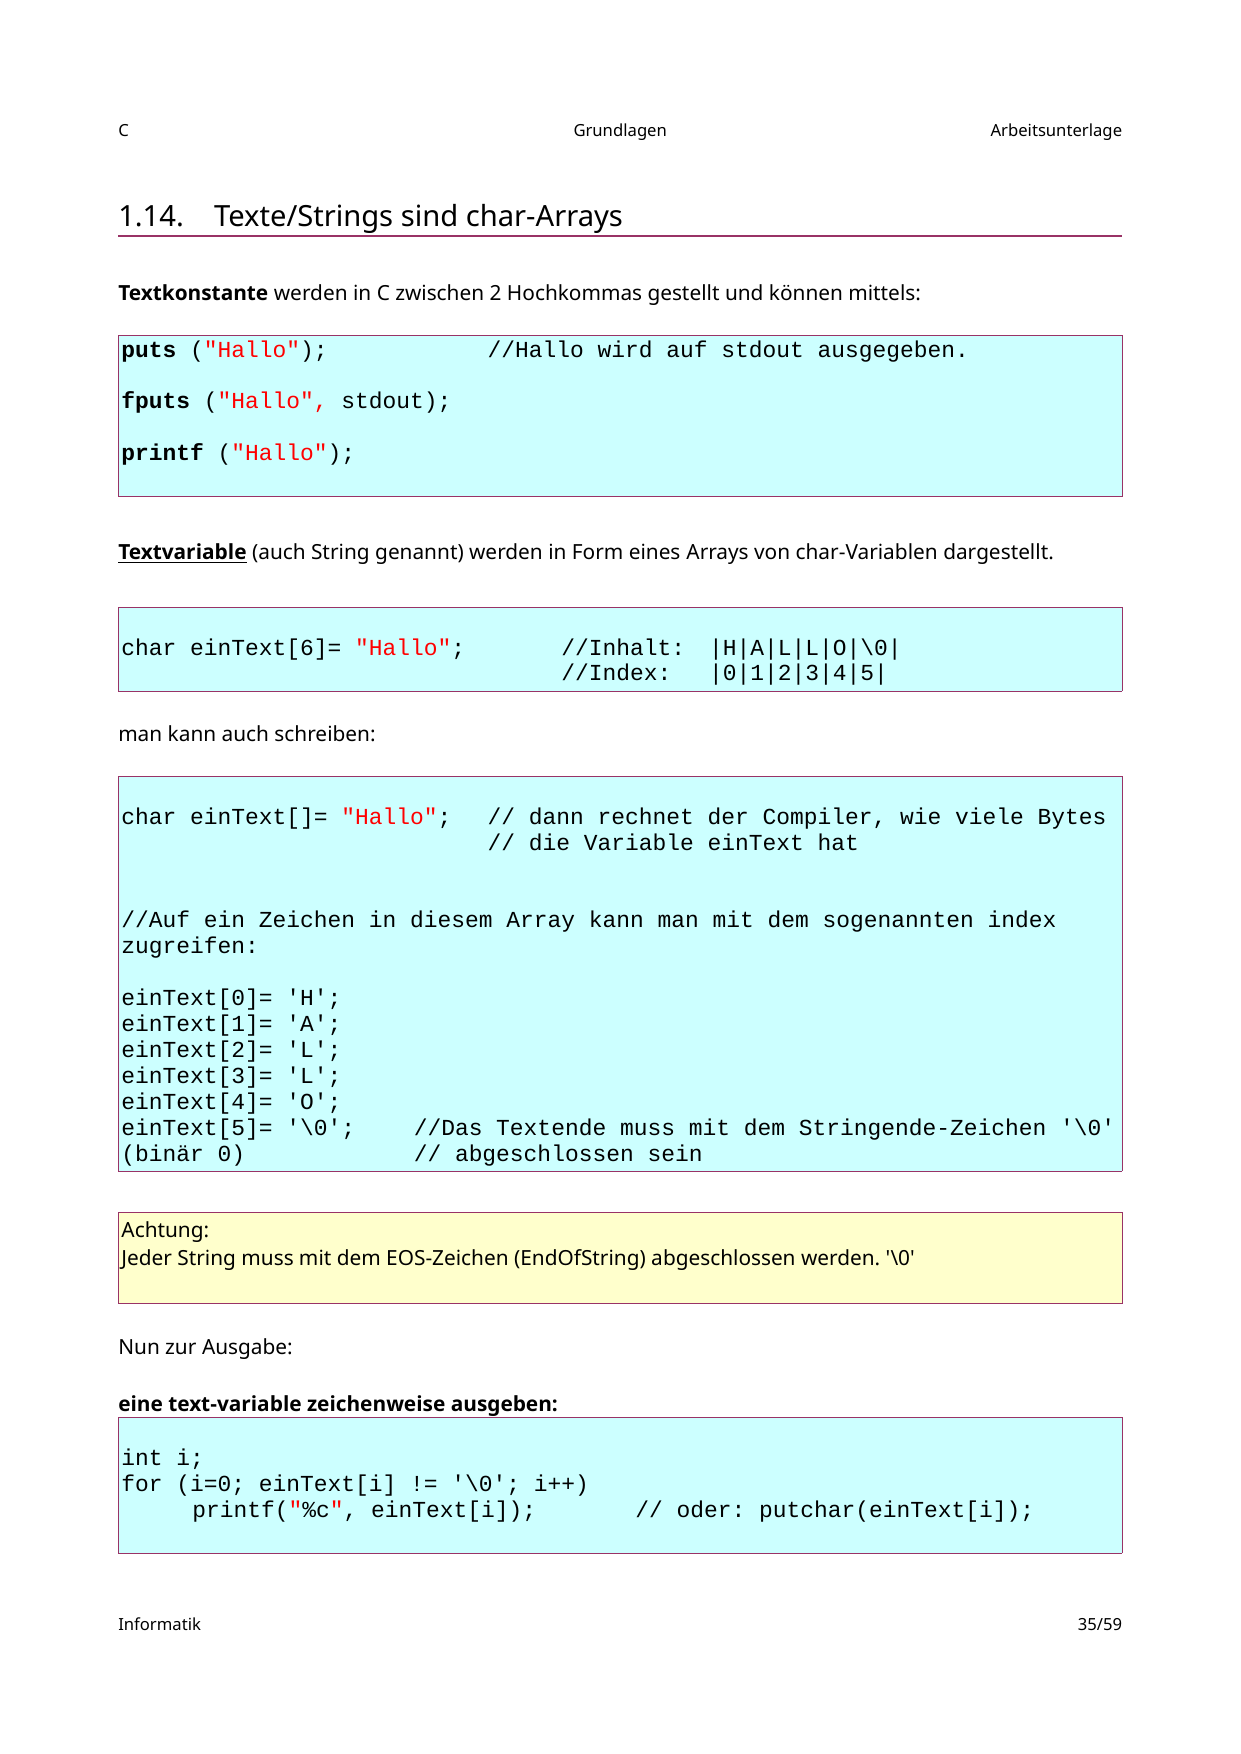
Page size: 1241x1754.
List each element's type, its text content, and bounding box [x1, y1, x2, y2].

text Jeder String muss mit dem EOS-Zeichen (EndOfString) abgeschlossen werden. '\0' [119, 1241, 1122, 1269]
text fputs ("Hallo", stdout); [119, 387, 1122, 413]
subtitle Texte/Strings sind char-Arrays [118, 195, 1122, 235]
text char einText[6]= "Hallo"; //Inhalt: |H|A|L|L|O|\0| [119, 633, 1122, 659]
text printf("%c", einText[i]); // oder: putchar(einText[i]); [119, 1495, 1122, 1553]
text //Index: |0|1|2|3|4|5| [119, 659, 1122, 691]
text char einText[]= "Hallo"; // dann rechnet der Compiler, wie viele Bytes [119, 802, 1122, 828]
text //Auf ein Zeichen in diesem Array kann man mit dem sogenannten index zugreifen: [119, 906, 1122, 958]
text Achtung: [119, 1213, 1122, 1241]
text einText[0]= 'H'; einText[1]= 'A'; einText[2]= 'L'; einText[3]= 'L'; einText[4]= 'O'; einText[5]= '\0'; //Das Textende muss mit dem Stringende-Zeichen '\0' (binär 0) // abgeschlossen sein [119, 983, 1122, 1171]
text eine text-variable zeichenweise ausgeben: [118, 1389, 1122, 1417]
text puts ("Hallo"); //Hallo wird auf stdout ausgegeben. [119, 336, 1122, 361]
text Textkonstante werden in C zwischen 2 Hochkommas gestellt und können mittels: [118, 278, 1122, 306]
text int i; [119, 1418, 1122, 1469]
text printf ("Hallo"); [119, 439, 1122, 464]
text // die Variable einText hat [119, 828, 1122, 854]
text Textvariable (auch String genannt) werden in Form eines Arrays von char-Variablen dargestellt. [118, 537, 1122, 566]
text man kann auch schreiben: [118, 719, 1122, 748]
text for (i=0; einText[i] != '\0'; i++) [119, 1469, 1122, 1495]
text Nun zur Ausgabe: [118, 1304, 1122, 1360]
